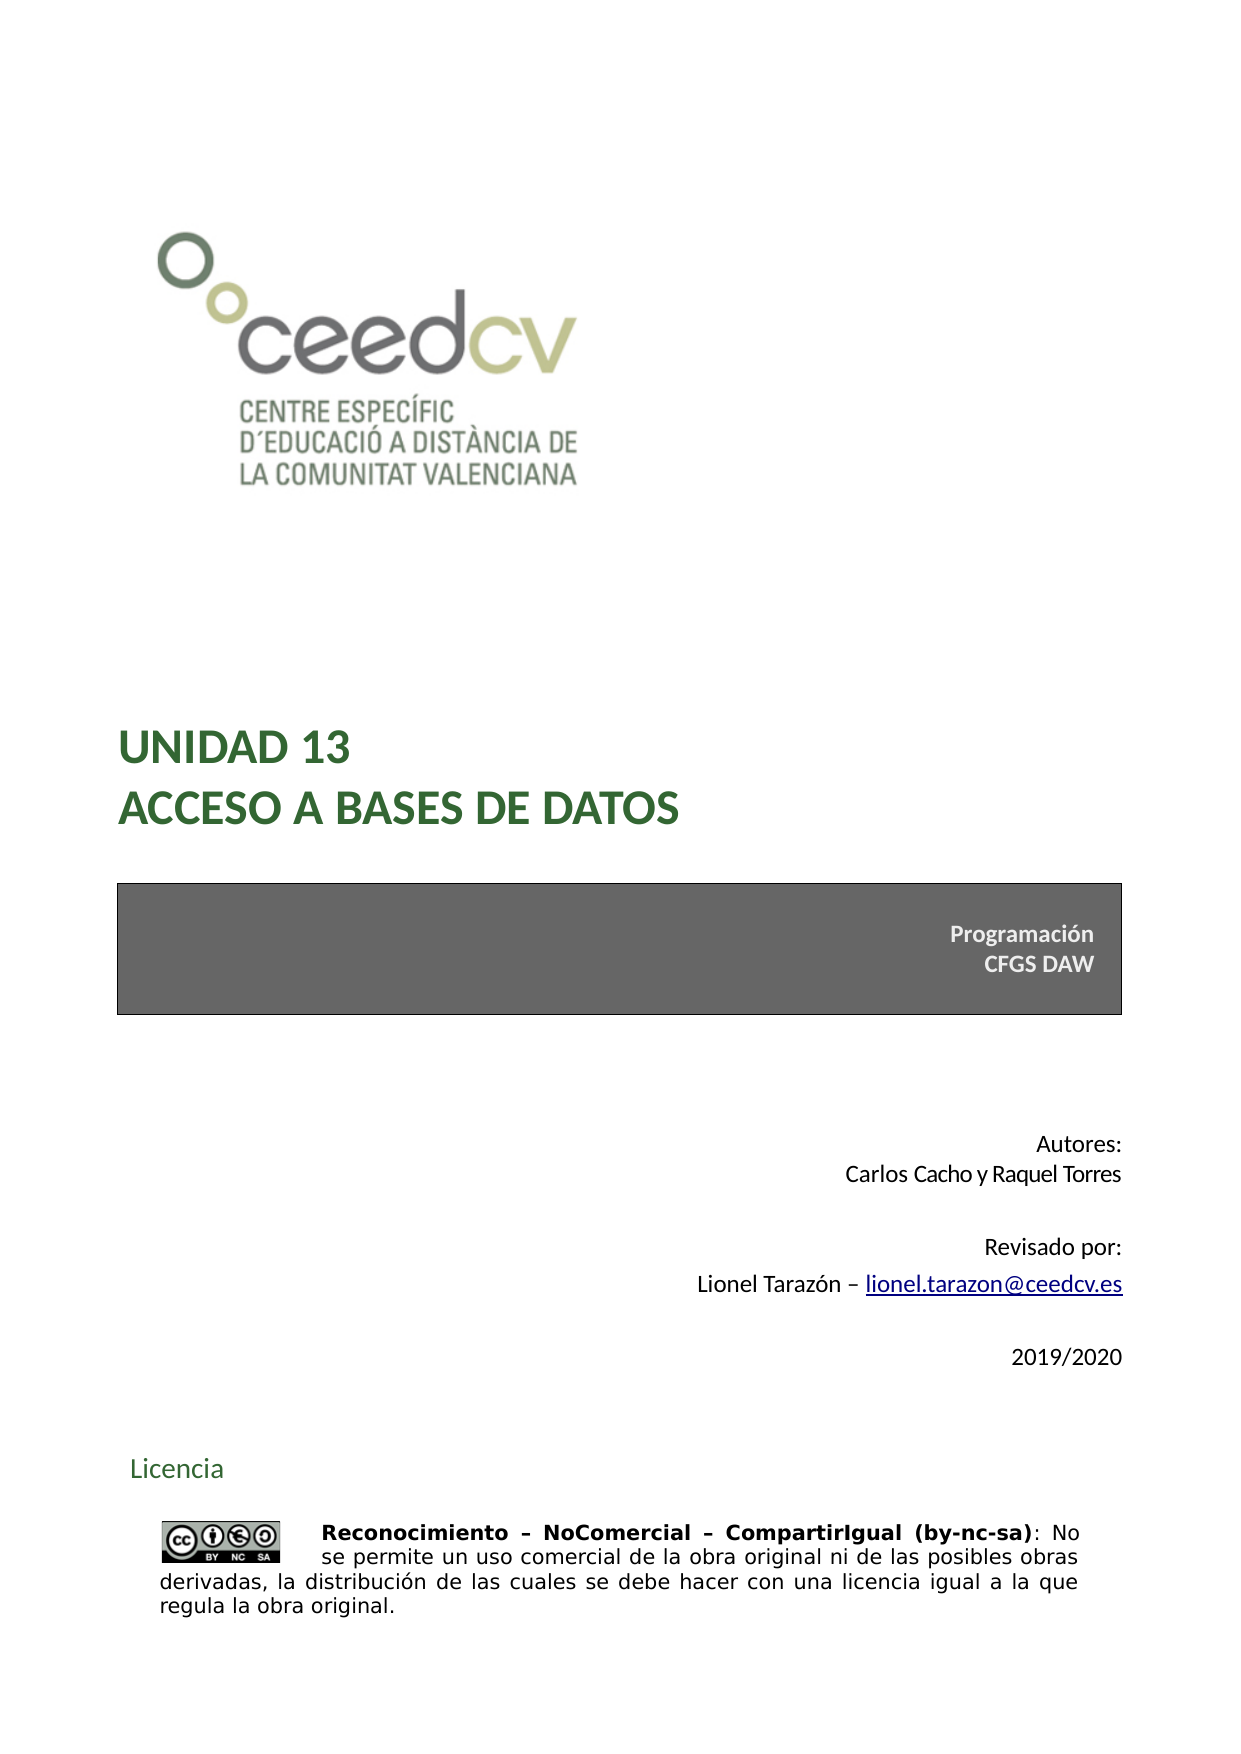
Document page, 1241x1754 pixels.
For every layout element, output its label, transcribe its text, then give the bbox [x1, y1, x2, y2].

text Programación [121, 918, 1094, 948]
picture [161, 1521, 281, 1563]
picture [118, 204, 681, 514]
text Carlos Cacho y Raquel Torres [118, 1159, 1122, 1189]
text CFGS DAW [121, 948, 1094, 979]
text 2019/2020 [231, 1341, 1122, 1371]
text UNIDAD 13 [118, 714, 1122, 776]
text Acceso a bases de datos [118, 776, 1122, 837]
text Reconocimiento – NoComercial – CompartirIgual (by-nc-sa): No se permite un uso comercial de la obra original ni de las posibles obras derivadas, la distribución de las cuales se debe hacer con una licencia igual a la que regula la obra original. [159, 1521, 1080, 1618]
text Lionel Tarazón – lionel.tarazon@ceedcv.es [231, 1268, 1122, 1298]
text Licencia [118, 1450, 1122, 1486]
text Revisado por: [231, 1232, 1122, 1262]
text Autores: [118, 1128, 1122, 1159]
